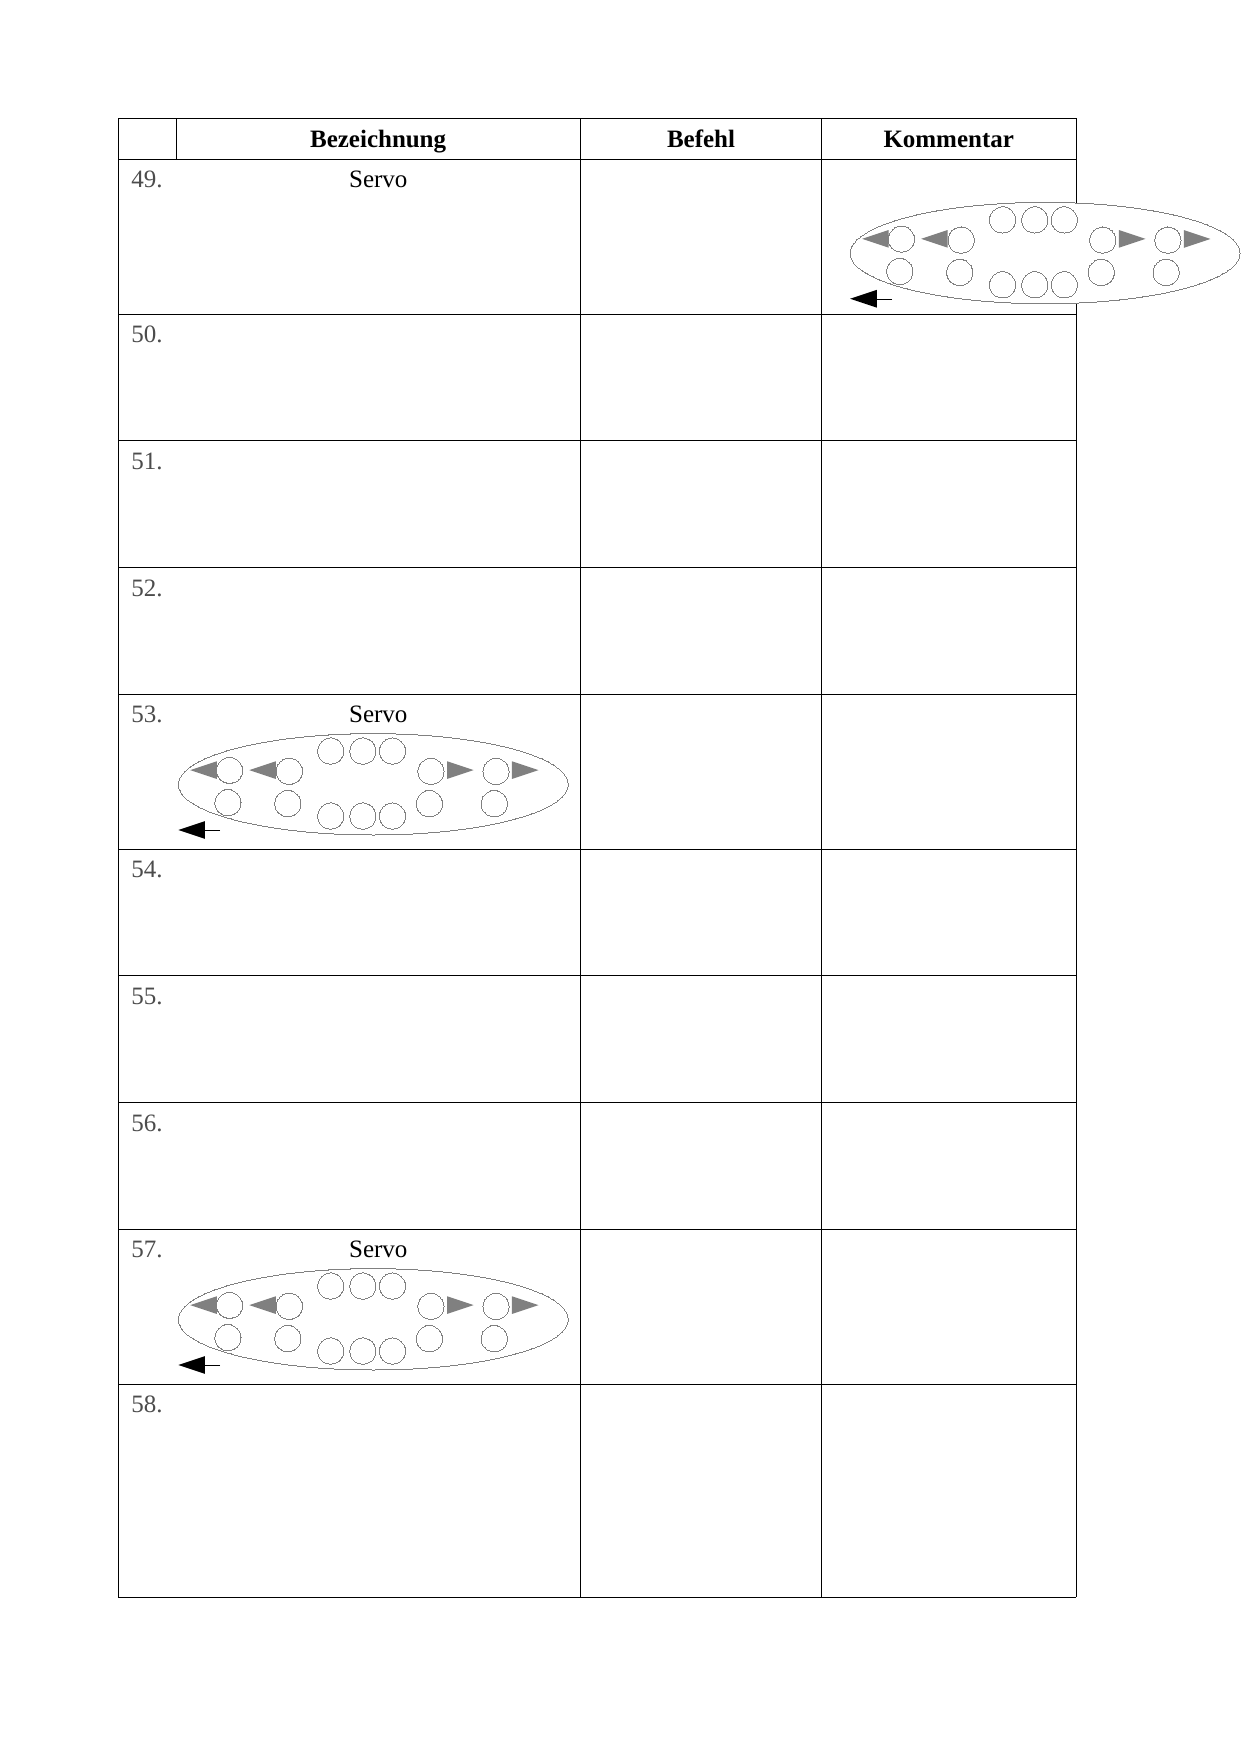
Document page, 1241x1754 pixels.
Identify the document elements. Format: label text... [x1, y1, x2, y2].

table_cell [822, 1103, 1076, 1228]
table_cell Servo [176, 695, 580, 849]
table_cell 52. [119, 568, 176, 693]
table_cell 58. [119, 1385, 176, 1597]
table_header Bezeichnung [177, 119, 580, 158]
table_cell [581, 1385, 821, 1597]
table_cell 56. [119, 1103, 176, 1228]
table_cell 49. [119, 160, 176, 314]
table_cell [176, 568, 580, 693]
table_cell [822, 1230, 1076, 1384]
table_cell [581, 568, 821, 693]
table_cell [822, 315, 1076, 440]
table_cell Servo [176, 1230, 580, 1384]
table_cell [822, 441, 1076, 567]
table_cell [581, 160, 821, 314]
table_cell [176, 976, 580, 1102]
table_cell [822, 695, 1076, 849]
table_cell [581, 1230, 821, 1384]
table_cell [822, 1385, 1076, 1597]
table_cell 55. [119, 976, 176, 1102]
table_cell [176, 1103, 580, 1228]
table_header Befehl [581, 119, 821, 158]
table_cell [822, 160, 1076, 314]
table_cell Servo [176, 160, 580, 314]
table_cell [581, 850, 821, 975]
table_cell [176, 850, 580, 975]
table_cell [822, 568, 1076, 693]
table_cell 50. [119, 315, 176, 440]
table_cell [581, 441, 821, 567]
table_header [119, 119, 176, 158]
table_cell 57. [119, 1230, 176, 1384]
table_cell [176, 1385, 580, 1597]
table_cell [581, 695, 821, 849]
table_cell 54. [119, 850, 176, 975]
table_cell 51. [119, 441, 176, 567]
table_cell 53. [119, 695, 176, 849]
table_cell [822, 850, 1076, 975]
table_cell [581, 976, 821, 1102]
table_cell [176, 315, 580, 440]
table_cell [822, 976, 1076, 1102]
table_cell [581, 315, 821, 440]
table_cell [176, 441, 580, 567]
table_cell [581, 1103, 821, 1228]
table_header Kommentar [822, 119, 1076, 158]
